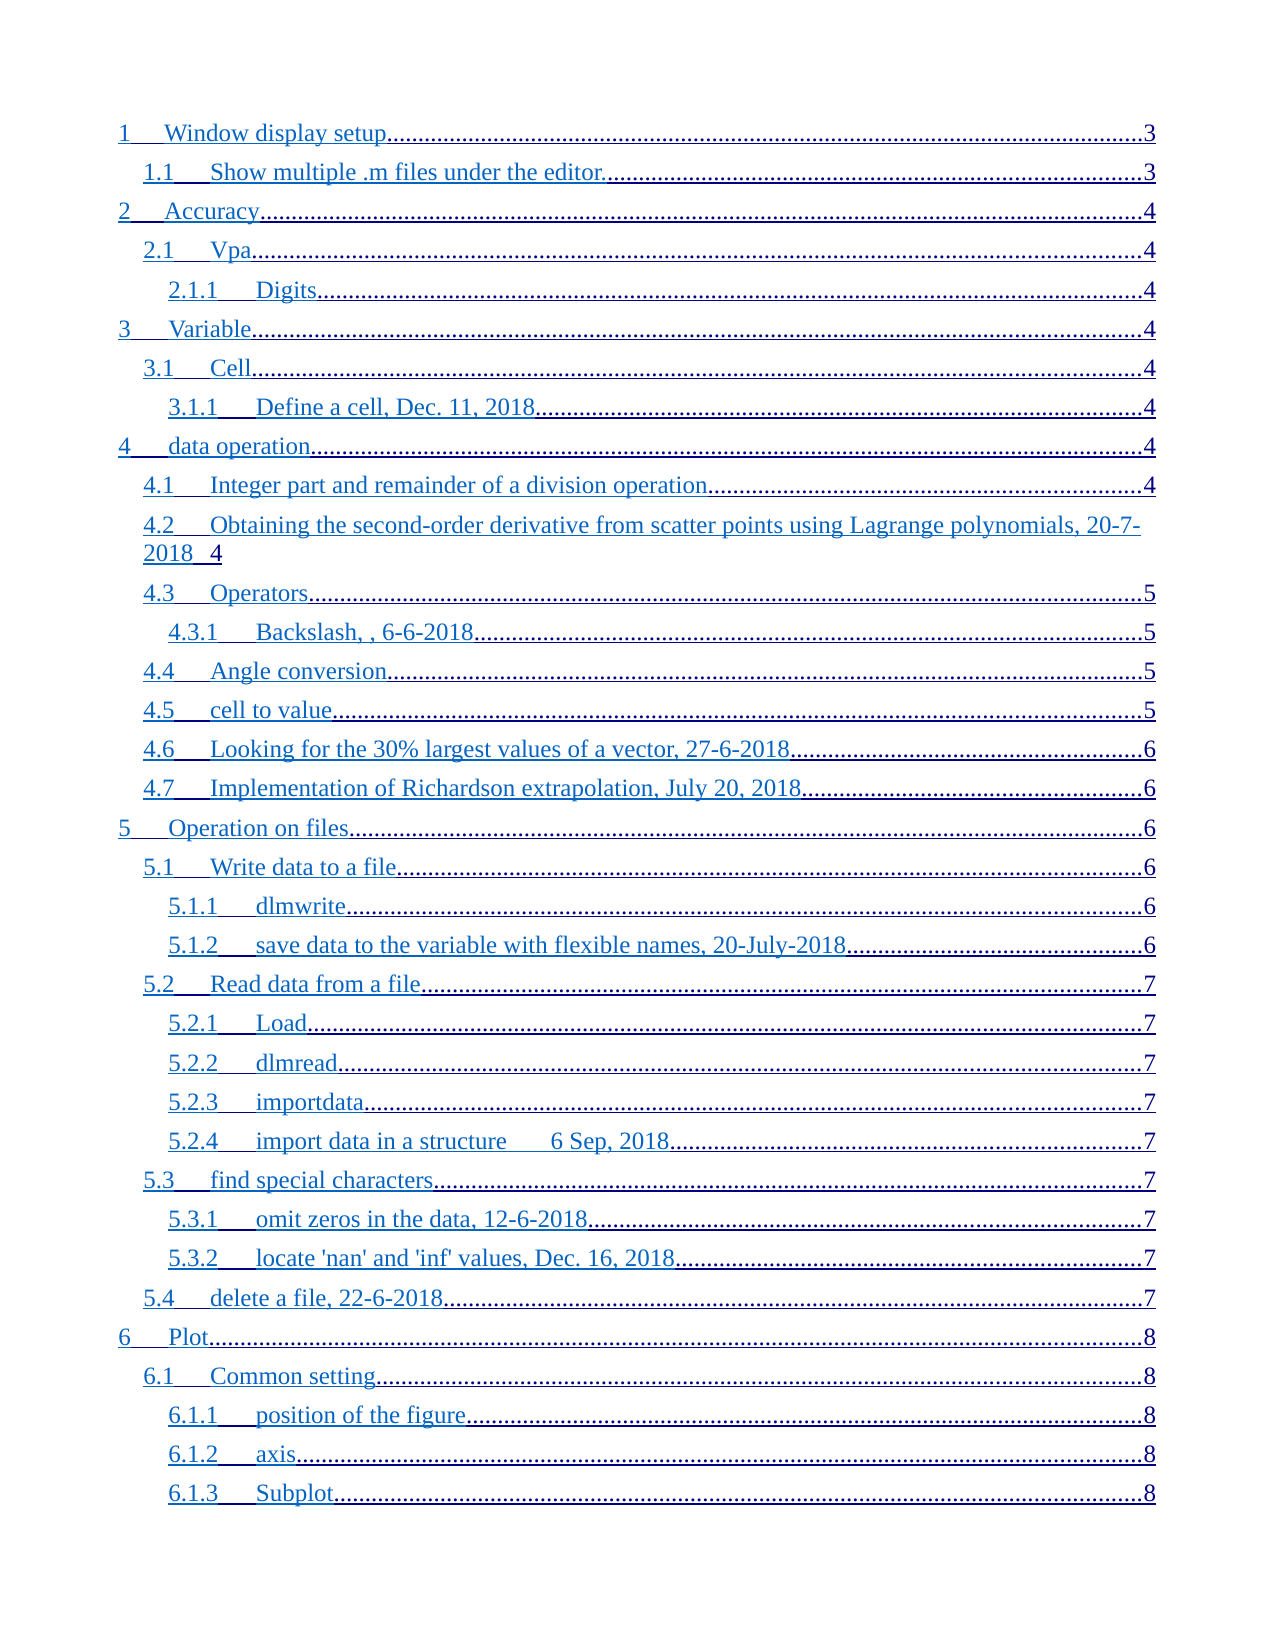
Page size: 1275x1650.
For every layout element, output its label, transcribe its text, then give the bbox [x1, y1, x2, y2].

text 1.1 Show multiple .m files under the editor. 3 [143, 157, 1157, 186]
text 6.1.3 Subplot 8 [168, 1478, 1157, 1507]
text 6 Plot 8 [118, 1322, 1157, 1351]
text 4.4 Angle conversion 5 [143, 656, 1157, 685]
text 5.2.1 Load 7 [168, 1008, 1157, 1037]
text 6.1.2 axis 8 [168, 1439, 1157, 1468]
text 4 data operation 4 [118, 431, 1157, 460]
text 3.1 Cell 4 [143, 353, 1157, 382]
text 2 Accuracy 4 [118, 196, 1157, 225]
text 5.3.1 omit zeros in the data, 12-6-2018 7 [168, 1204, 1157, 1233]
text 5.4 delete a file, 22-6-2018 7 [143, 1283, 1157, 1311]
text 4.3.1 Backslash, , 6-6-2018 5 [168, 617, 1157, 646]
text 5.2 Read data from a file 7 [143, 969, 1157, 998]
text 4.6 Looking for the 30% largest values of a vector, 27-6-2018 6 [143, 734, 1157, 763]
text 5.2.3 importdata 7 [168, 1087, 1157, 1116]
text 3.1.1 Define a cell, Dec. 11, 2018 4 [168, 392, 1157, 421]
text 4.3 Operators 5 [143, 578, 1157, 606]
text 2.1.1 Digits 4 [168, 275, 1157, 303]
text 1 Window display setup 3 [118, 118, 1157, 147]
text 5.2.2 dlmread 7 [168, 1048, 1157, 1076]
text 6.1 Common setting 8 [143, 1361, 1157, 1390]
text 6.1.1 position of the figure 8 [168, 1400, 1157, 1429]
text 2.1 Vpa 4 [143, 236, 1157, 264]
text 5.3.2 locate 'nan' and 'inf' values, Dec. 16, 2018 7 [168, 1243, 1157, 1272]
text 4.2 Obtaining the second-order derivative from scatter points using Lagrange polynomials, 20-7-2018 4 [143, 510, 1157, 567]
text 5.1 Write data to a file 6 [143, 852, 1157, 881]
text 3 Variable 4 [118, 314, 1157, 343]
text 5 Operation on files 6 [118, 813, 1157, 841]
text 4.5 cell to value 5 [143, 695, 1157, 724]
text 5.3 find special characters 7 [143, 1165, 1157, 1194]
text 5.2.4 import data in a structure 6 Sep, 2018 7 [168, 1126, 1157, 1155]
text 5.1.1 dlmwrite 6 [168, 891, 1157, 920]
text 5.1.2 save data to the variable with flexible names, 20-July-2018 6 [168, 930, 1157, 959]
text 4.7 Implementation of Richardson extrapolation, July 20, 2018 6 [143, 773, 1157, 802]
text 4.1 Integer part and remainder of a division operation 4 [143, 471, 1157, 499]
